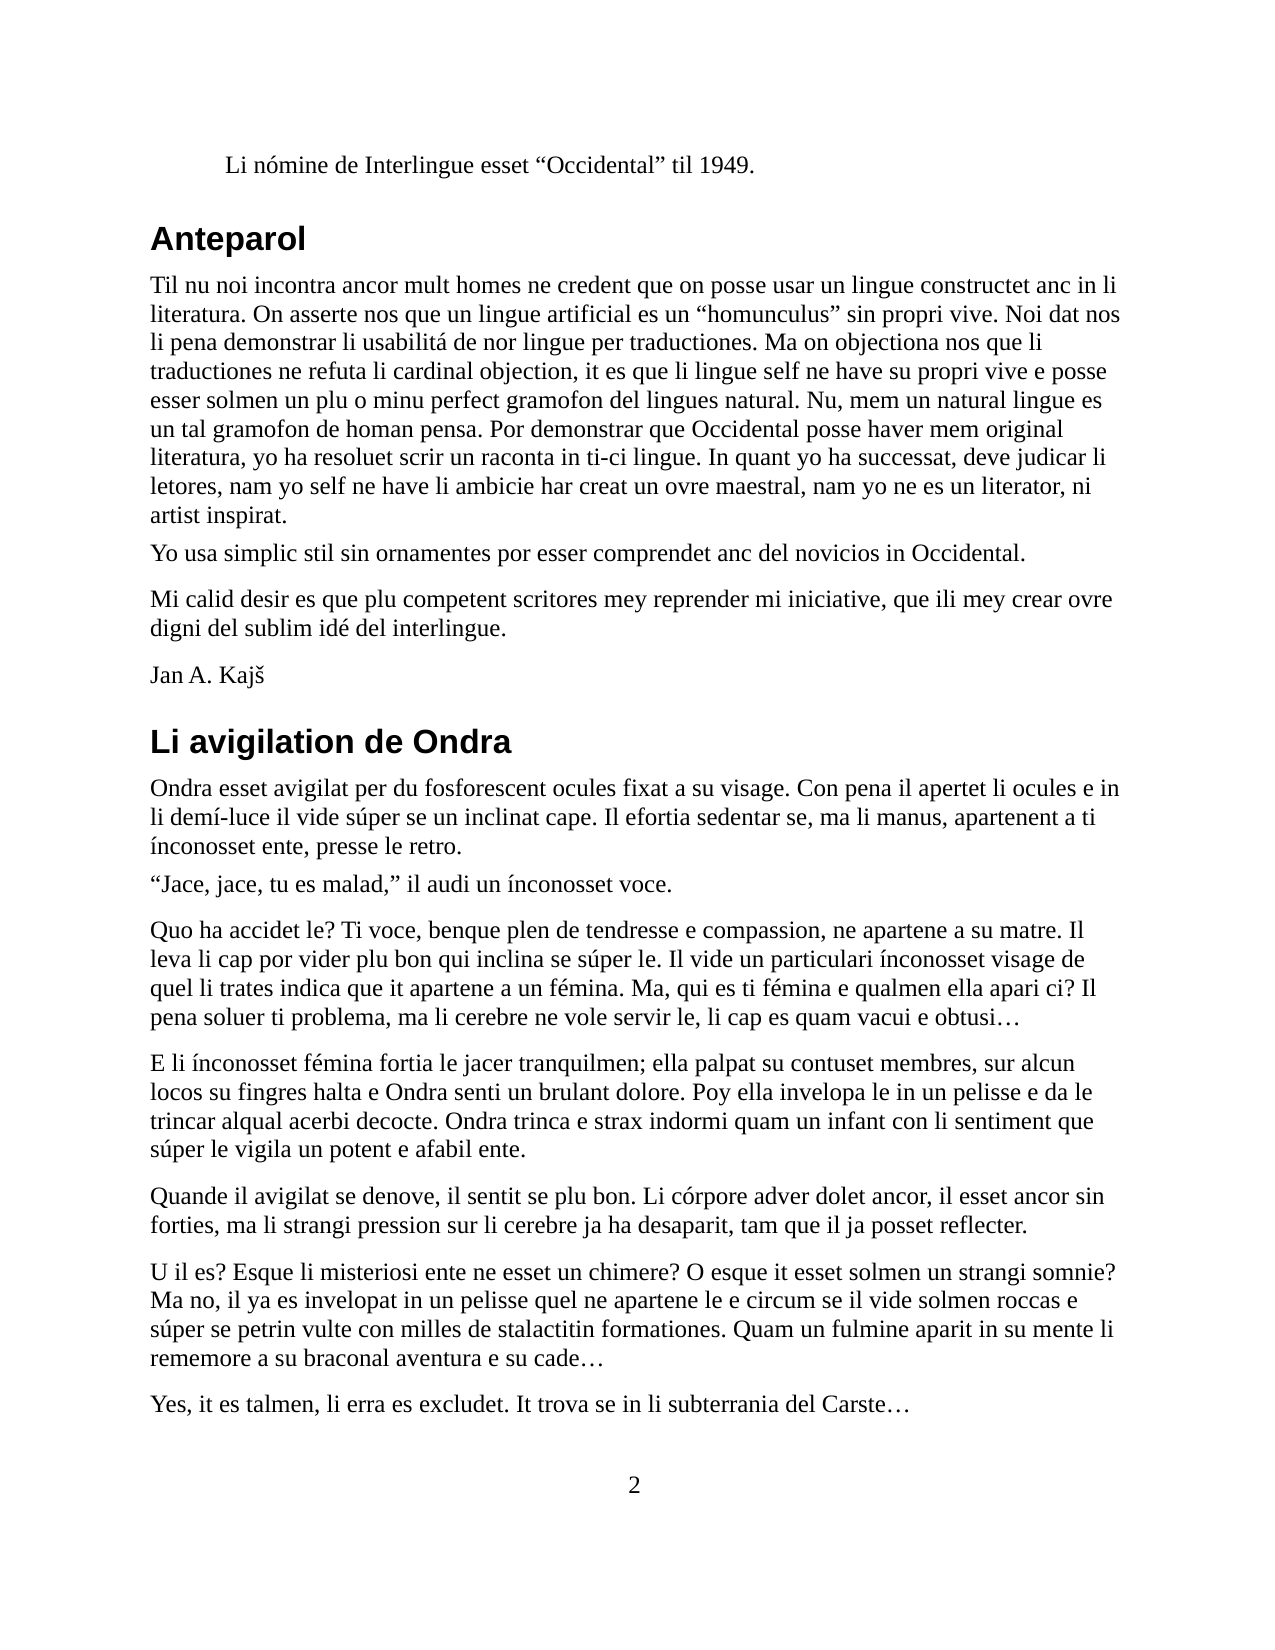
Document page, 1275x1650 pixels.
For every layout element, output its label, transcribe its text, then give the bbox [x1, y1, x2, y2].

text Til nu noi incontra ancor mult homes ne credent que on posse usar un lingue constructet anc in li literatura. On asserte nos que un lingue artificial es un “homunculus” sin propri vive. Noi dat nos li pena demonstrar li usabilitá de nor lingue per traductiones. Ma on objectiona nos que li traductiones ne refuta li cardinal objection, it es que li lingue self ne have su propri vive e posse esser solmen un plu o minu perfect gramofon del lingues natural. Nu, mem un natural lingue es un tal gramofon de homan pensa. Por demonstrar que Occidental posse haver mem original literatura, yo ha resoluet scrir un raconta in ti-ci lingue. In quant yo ha successat, deve judicar li letores, nam yo self ne have li ambicie har creat un ovre maestral, nam yo ne es un literator, ni artist inspirat. [150, 270, 1125, 529]
text Quande il avigilat se denove, il sentit se plu bon. Li córpore adver dolet ancor, il esset ancor sin forties, ma li strangi pression sur li cerebre ja ha desaparit, tam que il ja posset reflecter. [150, 1181, 1125, 1239]
text E li ínconosset fémina fortia le jacer tranquilmen; ella palpat su contuset membres, sur alcun locos su fingres halta e Ondra senti un brulant dolore. Poy ella invelopa le in un pelisse e da le trincar alqual acerbi decocte. Ondra trinca e strax indormi quam un infant con li sentiment que súper le vigila un potent e afabil ente. [150, 1048, 1125, 1163]
subtitle Anteparol [150, 219, 1125, 257]
text Quo ha accidet le? Ti voce, benque plen de tendresse e compassion, ne apartene a su matre. Il leva li cap por vider plu bon qui inclina se súper le. Il vide un particulari ínconosset visage de quel li trates indica que it apartene a un fémina. Ma, qui es ti fémina e qualmen ella apari ci? Il pena soluer ti problema, ma li cerebre ne vole servir le, li cap es quam vacui e obtusi…​ [150, 915, 1125, 1030]
text “Jace, jace, tu es malad,” il audi un ínconosset voce. [150, 869, 1125, 897]
text Yo usa simplic stil sin ornamentes por esser comprendet anc del novicios in Occidental. [150, 538, 1125, 566]
text Li nómine de Interlingue esset “Occidental” til 1949. [225, 150, 1125, 179]
subtitle Li avigilation de Ondra [150, 722, 1125, 761]
text U il es? Esque li misteriosi ente ne esset un chimere? O esque it esset solmen un strangi somnie? Ma no, il ya es invelopat in un pelisse quel ne apartene le e circum se il vide solmen roccas e súper se petrin vulte con milles de stalactitin formationes. Quam un fulmine aparit in su mente li rememore a su braconal aventura e su cade…​ [150, 1257, 1125, 1372]
text Yes, it es talmen, li erra es excludet. It trova se in li subterrania del Carste…​ [150, 1389, 1125, 1418]
text Jan A. Kajš [150, 660, 1125, 688]
text Mi calid desir es que plu competent scritores mey reprender mi iniciative, que ili mey crear ovre digni del sublim idé del interlingue. [150, 584, 1125, 642]
text Ondra esset avigilat per du fosforescent ocules fixat a su visage. Con pena il apertet li ocules e in li demí-luce il vide súper se un inclinat cape. Il efortia sedentar se, ma li manus, apartenent a ti ínconosset ente, presse le retro. [150, 773, 1125, 860]
